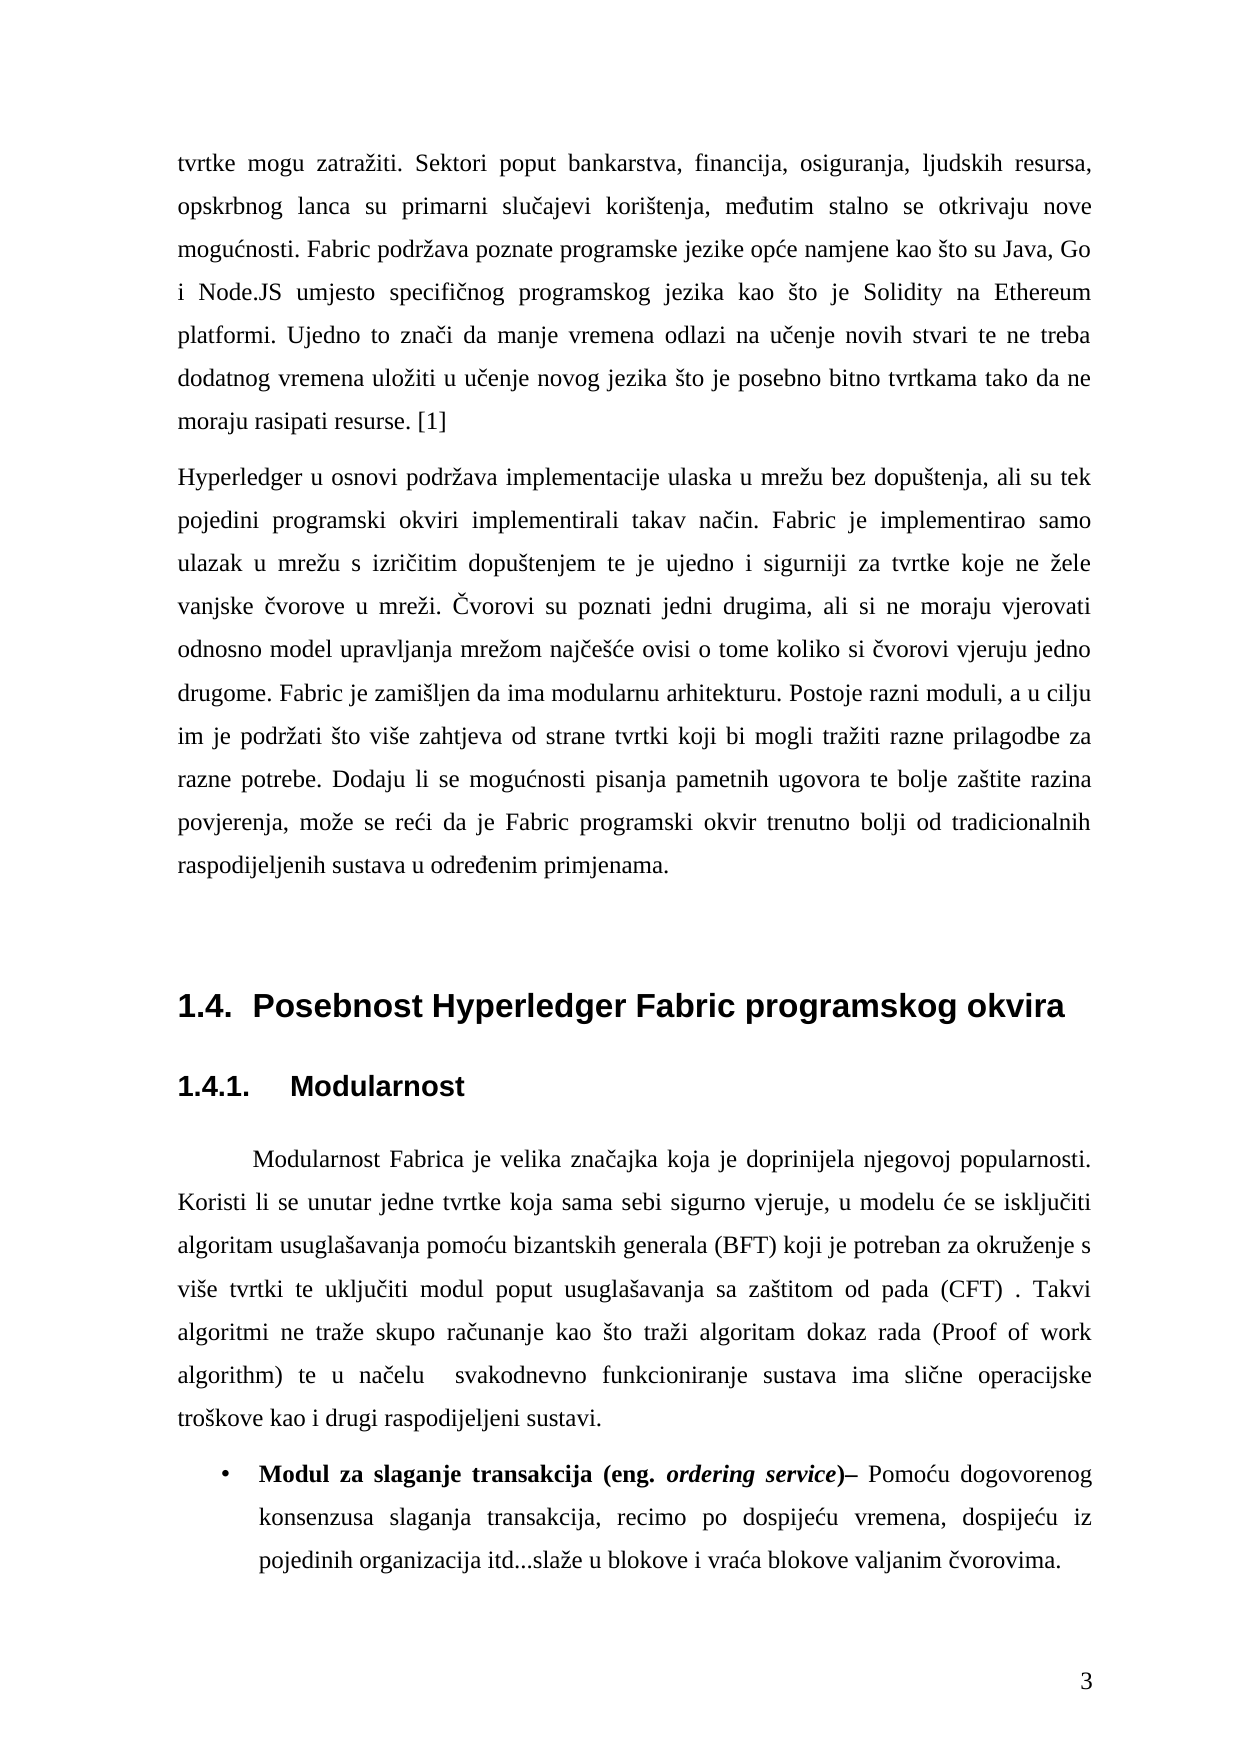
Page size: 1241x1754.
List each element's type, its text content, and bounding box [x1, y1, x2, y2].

text Hyperledger u osnovi podržava implementacije ulaska u mrežu bez dopuštenja, ali su tek pojedini programski okviri implementirali takav način. Fabric je implementirao samo ulazak u mrežu s izričitim dopuštenjem te je ujedno i sigurniji za tvrtke koje ne žele vanjske čvorove u mreži. Čvorovi su poznati jedni drugima, ali si ne moraju vjerovati odnosno model upravljanja mrežom najčešće ovisi o tome koliko si čvorovi vjeruju jedno drugome. Fabric je zamišljen da ima modularnu arhitekturu. Postoje razni moduli, a u cilju im je podržati što više zahtjeva od strane tvrtki koji bi mogli tražiti razne prilagodbe za razne potrebe. Dodaju li se mogućnosti pisanja pametnih ugovora te bolje zaštite razina povjerenja, može se reći da je Fabric programski okvir trenutno bolji od tradicionalnih raspodijeljenih sustava u određenim primjenama. [177, 462, 1092, 879]
text Modularnost Fabrica je velika značajka koja je doprinijela njegovoj popularnosti. Koristi li se unutar jedne tvrtke koja sama sebi sigurno vjeruje, u modelu će se isključiti algoritam usuglašavanja pomoću bizantskih generala (BFT) koji je potreban za okruženje s više tvrtki te uključiti modul poput usuglašavanja sa zaštitom od pada (CFT) . Takvi algoritmi ne traže skupo računanje kao što traži algoritam dokaz rada (Proof of work algorithm) te u načelu svakodnevno funkcioniranje sustava ima slične operacijske troškove kao i drugi raspodijeljeni sustavi. [177, 1144, 1092, 1432]
text tvrtke mogu zatražiti. Sektori poput bankarstva, financija, osiguranja, ljudskih resursa, opskrbnog lanca su primarni slučajevi korištenja, međutim stalno se otkrivaju nove mogućnosti. Fabric podržava poznate programske jezike opće namjene kao što su Java, Go i Node.JS umjesto specifičnog programskog jezika kao što je Solidity na Ethereum platformi. Ujedno to znači da manje vremena odlazi na učenje novih stvari te ne treba dodatnog vremena uložiti u učenje novog jezika što je posebno bitno tvrtkama tako da ne moraju rasipati resurse. [1] [177, 148, 1092, 435]
subtitle Modularnost [177, 1069, 1092, 1103]
list Modul za slaganje transakcija (eng. ordering service)– Pomoću dogovorenog konsenzusa slaganja transakcija, recimo po dospijeću vremena, dospijeću iz pojedinih organizacija itd...slaže u blokove i vraća blokove valjanim čvorovima. [221, 1459, 1092, 1574]
subtitle Posebnost Hyperledger Fabric programskog okvira [177, 986, 1092, 1025]
